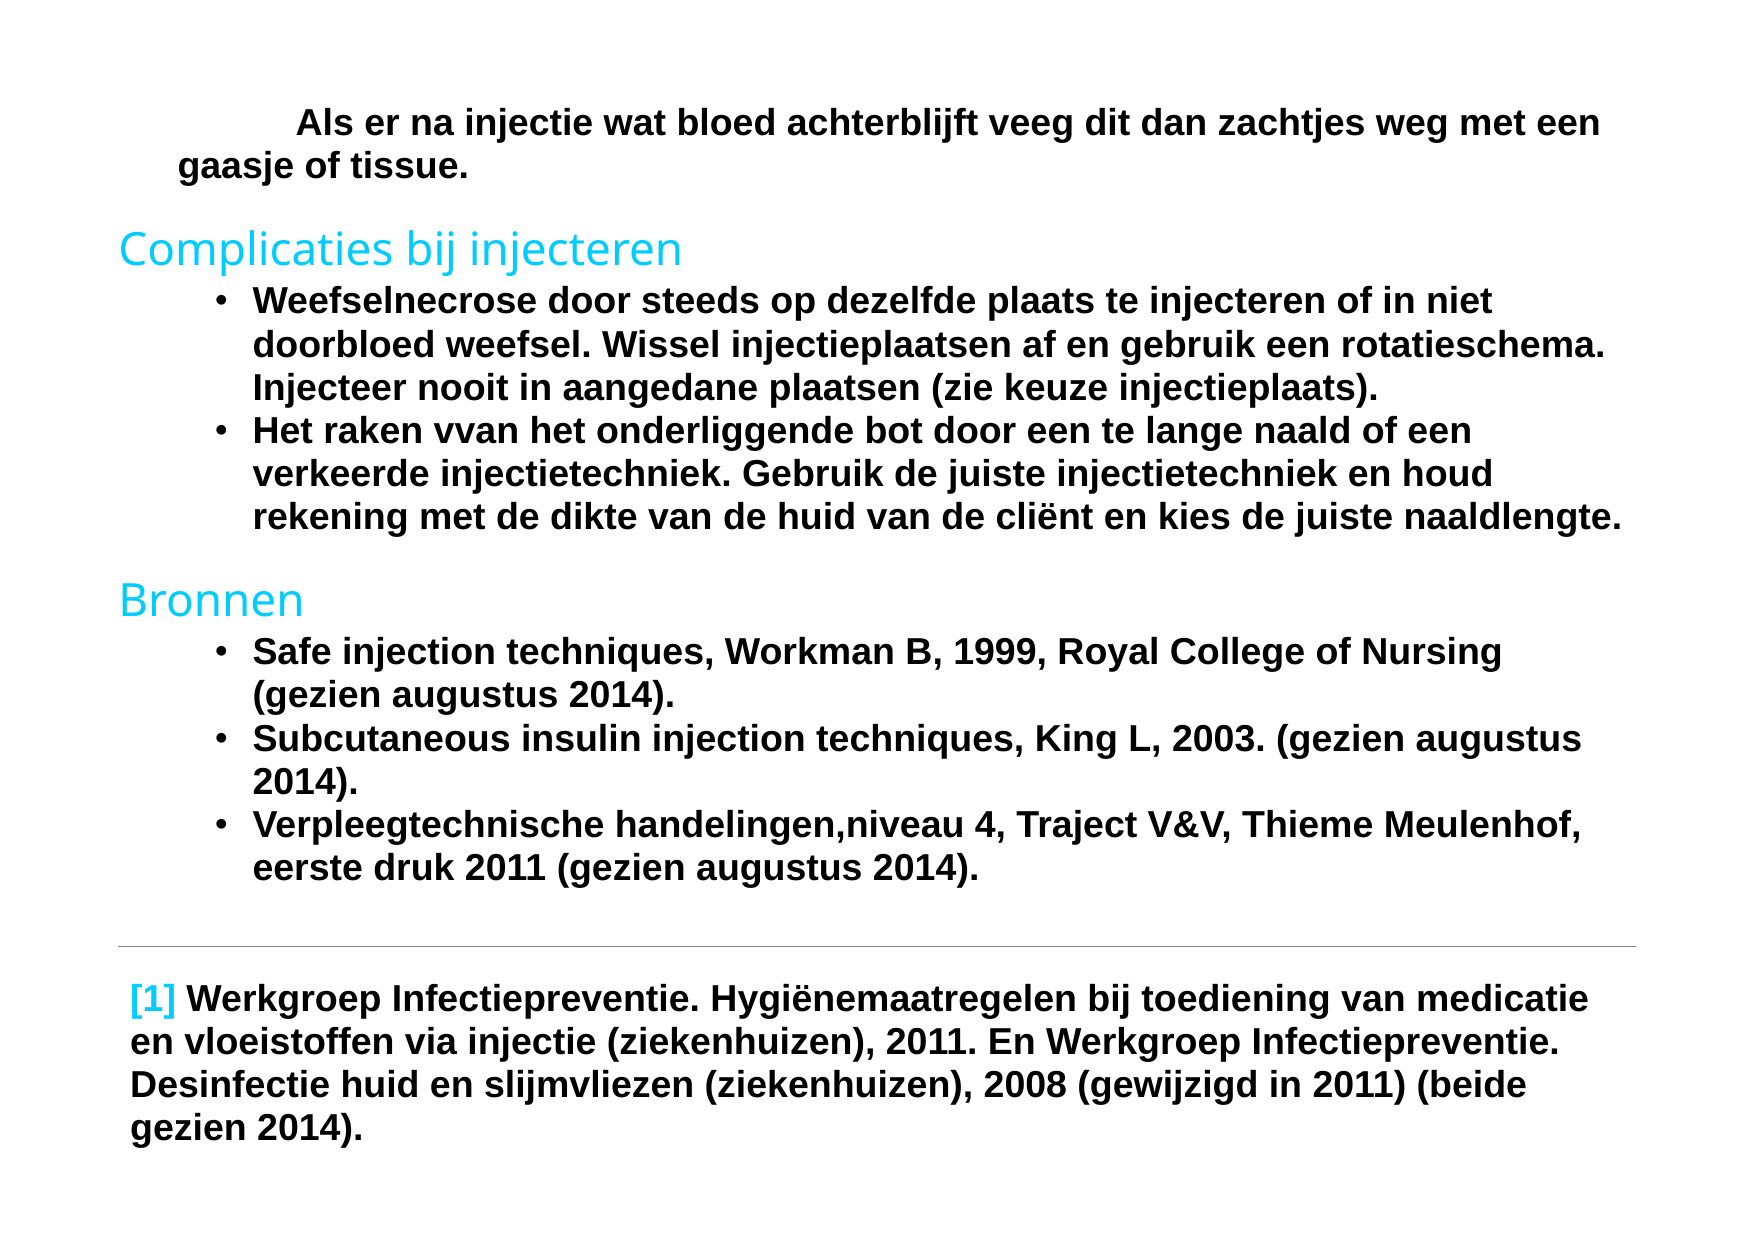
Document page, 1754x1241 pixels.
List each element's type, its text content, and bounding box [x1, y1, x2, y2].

subtitle Bronnen [118, 567, 1636, 629]
subtitle Safe injection techniques, Workman B, 1999, Royal College of Nursing (gezien augustus 2014). [215, 629, 1636, 716]
subtitle [1] Werkgroep Infectiepreventie. Hygiënemaatregelen bij toediening van medicatie en vloeistoffen via injectie (ziekenhuizen), 2011. En Werkgroep Infectiepreventie. Desinfectie huid en slijmvliezen (ziekenhuizen), 2008 (gewijzigd in 2011) (beide gezien 2014). [130, 976, 1636, 1148]
subtitle Complicaties bij injecteren [118, 216, 1636, 278]
subtitle Het raken vvan het onderliggende bot door een te lange naald of een verkeerde injectietechniek. Gebruik de juiste injectietechniek en houd rekening met de dikte van de huid van de cliënt en kies de juiste naaldlengte. [215, 408, 1636, 537]
subtitle Subcutaneous insulin injection techniques, King L, 2003. (gezien augustus 2014). [215, 716, 1636, 802]
subtitle Verpleegtechnische handelingen,niveau 4, Traject V&V, Thieme Meulenhof, eerste druk 2011 (gezien augustus 2014). [215, 802, 1636, 888]
subtitle Als er na injectie wat bloed achterblijft veeg dit dan zachtjes weg met een gaasje of tissue. [177, 100, 1636, 187]
subtitle Weefselnecrose door steeds op dezelfde plaats te injecteren of in niet doorbloed weefsel. Wissel injectieplaatsen af en gebruik een rotatieschema. Injecteer nooit in aangedane plaatsen (zie keuze injectieplaats). [215, 278, 1636, 408]
